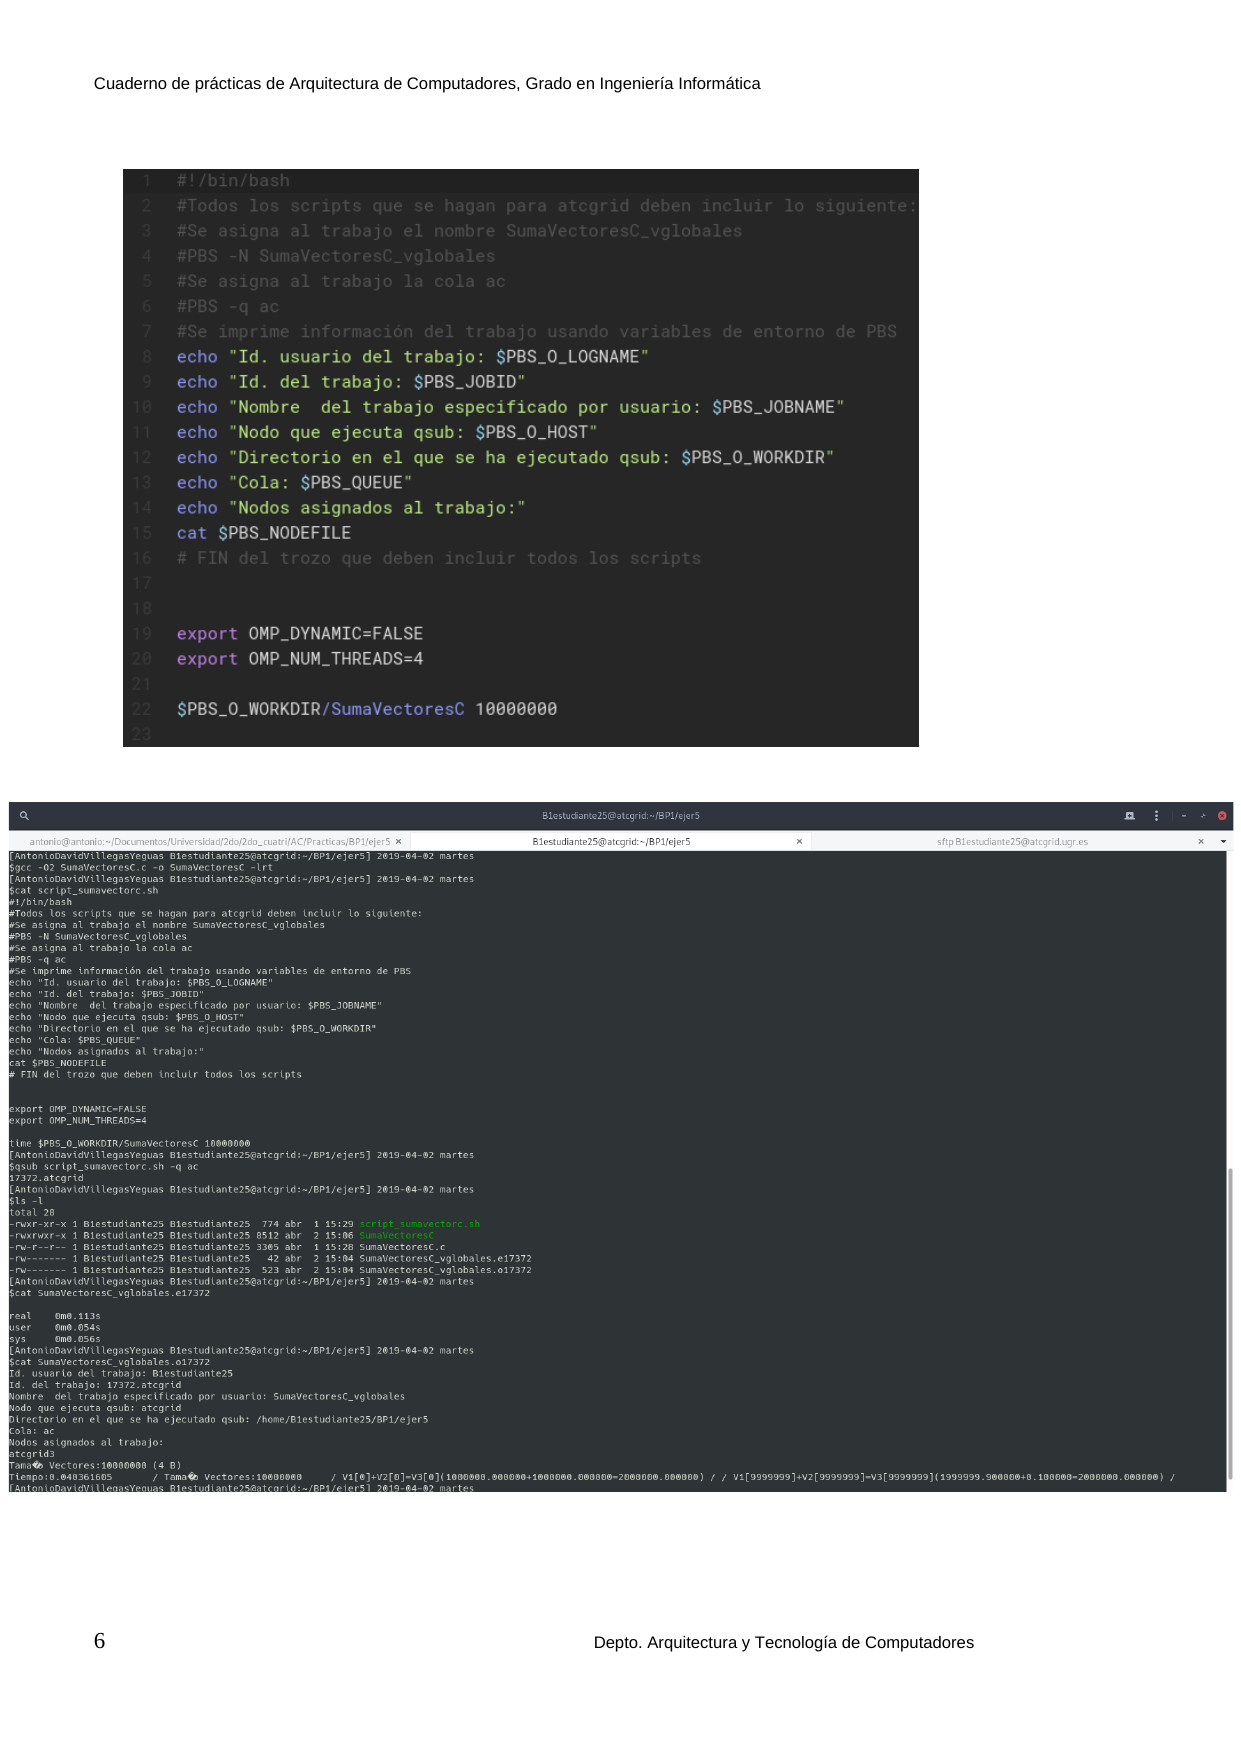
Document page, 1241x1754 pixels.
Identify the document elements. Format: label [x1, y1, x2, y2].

picture [8, 802, 1234, 1492]
picture [123, 169, 919, 747]
